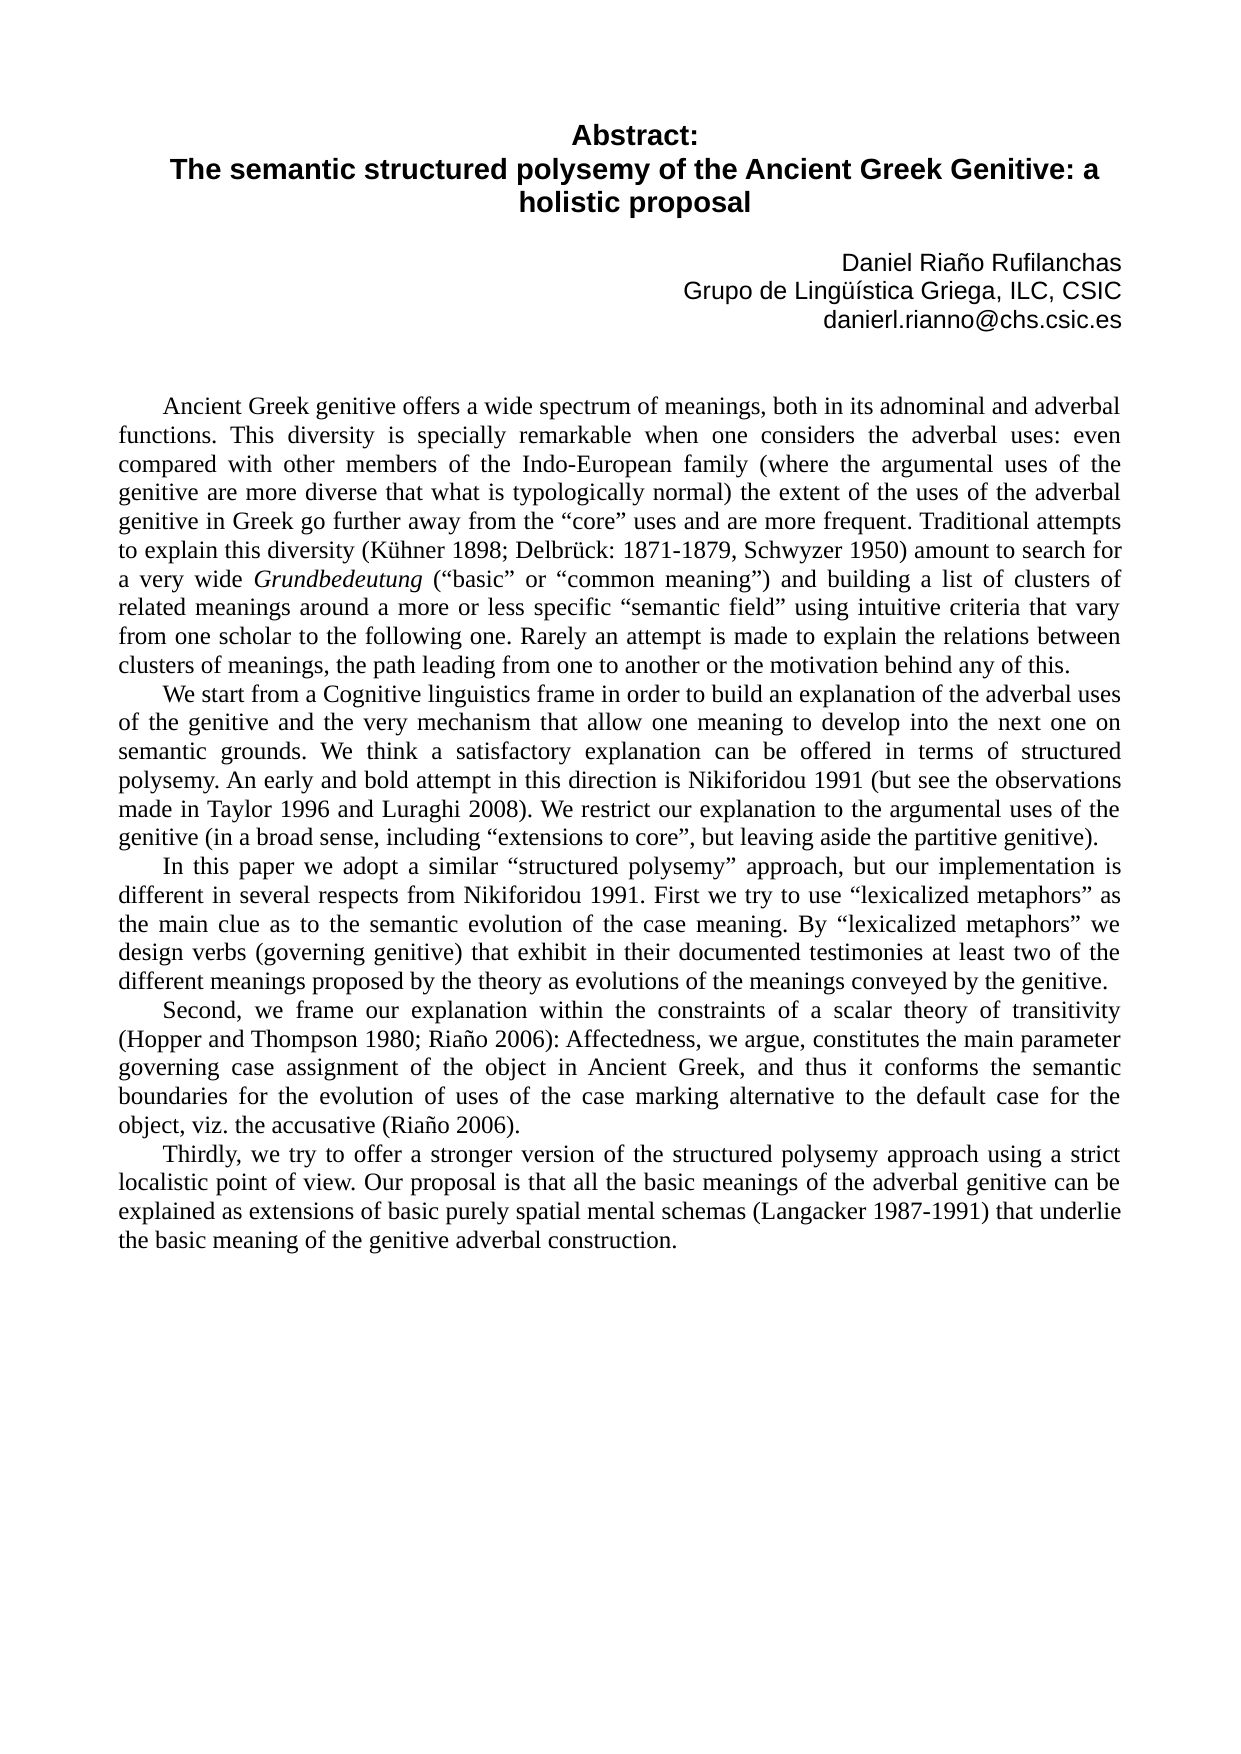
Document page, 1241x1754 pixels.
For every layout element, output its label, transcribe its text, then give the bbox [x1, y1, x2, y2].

text In this paper we adopt a similar “structured polysemy” approach, but our implementation is different in several respects from Nikiforidou 1991. First we try to use “lexicalized metaphors” as the main clue as to the semantic evolution of the case meaning. By “lexicalized metaphors” we design verbs (governing genitive) that exhibit in their documented testimonies at least two of the different meanings proposed by the theory as evolutions of the meanings conveyed by the genitive. [118, 851, 1122, 995]
text Second, we frame our explanation within the constraints of a scalar theory of transitivity (Hopper and Thompson 1980; Riaño 2006): Affectedness, we argue, constitutes the main parameter governing case assignment of the object in Ancient Greek, and thus it conforms the semantic boundaries for the evolution of uses of the case marking alternative to the default case for the object, viz. the accusative (Riaño 2006). [118, 995, 1122, 1139]
text Abstract: [148, 118, 1122, 152]
text Grupo de Lingüística Griega, ILC, CSIC [118, 276, 1122, 305]
text Thirdly, we try to offer a stronger version of the structured polysemy approach using a strict localistic point of view. Our proposal is that all the basic meanings of the adverbal genitive can be explained as extensions of basic purely spatial mental schemas (Langacker 1987-1991) that underlie the basic meaning of the genitive adverbal construction. [118, 1139, 1122, 1254]
text Ancient Greek genitive offers a wide spectrum of meanings, both in its adnominal and adverbal functions. This diversity is specially remarkable when one considers the adverbal uses: even compared with other members of the Indo-European family (where the argumental uses of the genitive are more diverse that what is typologically normal) the extent of the uses of the adverbal genitive in Greek go further away from the “core” uses and are more frequent. Traditional attempts to explain this diversity (Kühner 1898; Delbrück: 1871-1879, Schwyzer 1950) amount to search for a very wide Grundbedeutung (“basic” or “common meaning”) and building a list of clusters of related meanings around a more or less specific “semantic field” using intuitive criteria that vary from one scholar to the following one. Rarely an attempt is made to explain the relations between clusters of meanings, the path leading from one to another or the motivation behind any of this. [118, 391, 1122, 679]
text Daniel Riaño Rufilanchas [118, 247, 1122, 276]
text danierl.rianno@chs.csic.es [118, 305, 1122, 334]
text The semantic structured polysemy of the Ancient Greek Genitive: a holistic proposal [148, 152, 1122, 219]
text We start from a Cognitive linguistics frame in order to build an explanation of the adverbal uses of the genitive and the very mechanism that allow one meaning to develop into the next one on semantic grounds. We think a satisfactory explanation can be offered in terms of structured polysemy. An early and bold attempt in this direction is Nikiforidou 1991 (but see the observations made in Taylor 1996 and Luraghi 2008). We restrict our explanation to the argumental uses of the genitive (in a broad sense, including “extensions to core”, but leaving aside the partitive genitive). [118, 679, 1122, 851]
